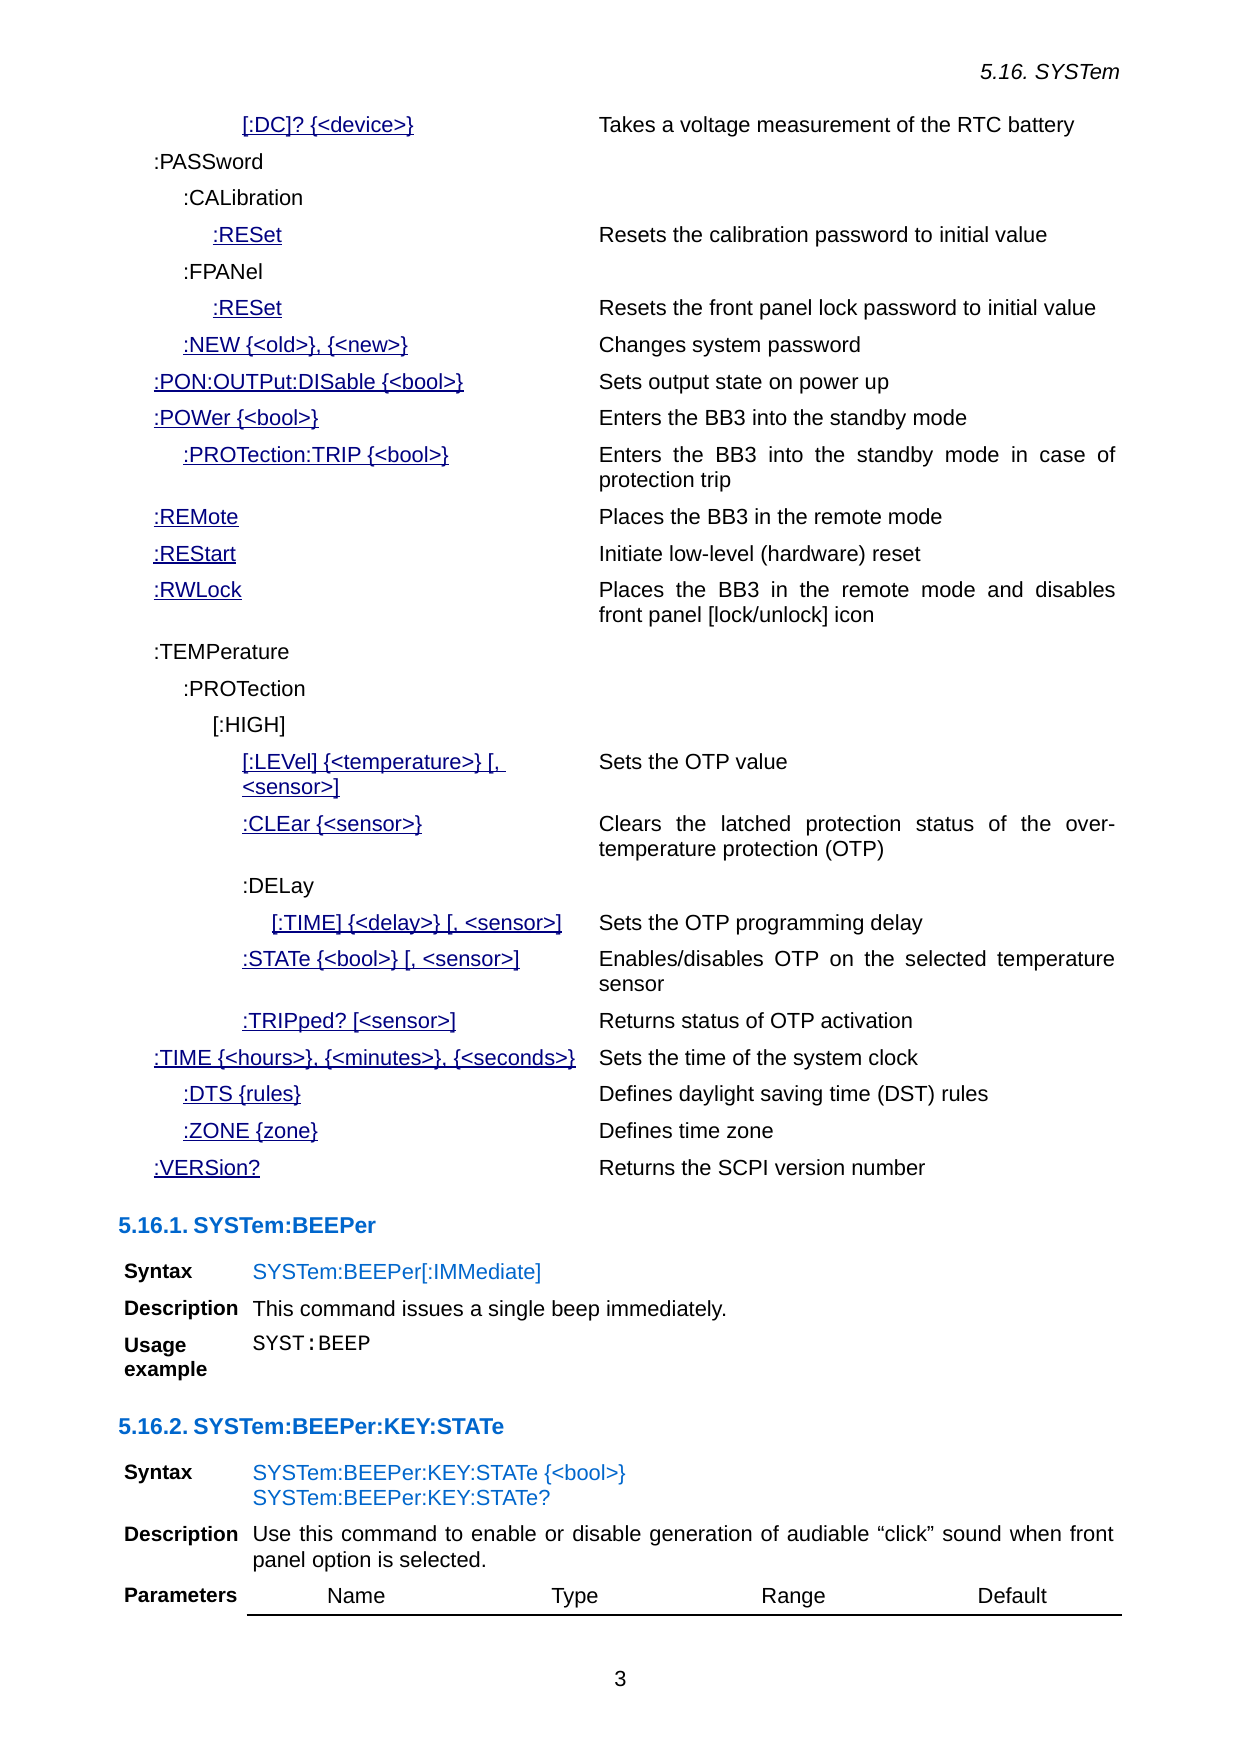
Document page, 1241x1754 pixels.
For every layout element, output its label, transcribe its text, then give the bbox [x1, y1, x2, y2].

table_cell Sets the OTP value [593, 743, 1122, 805]
table_cell [593, 633, 1122, 670]
table_cell :TIME {<hours>}, {<minutes>}, {<seconds>} [118, 1039, 593, 1076]
table_header Syntax [118, 1253, 247, 1290]
table_cell Defines time zone [593, 1112, 1122, 1149]
table_cell :PROTection [118, 670, 593, 707]
table_header SYSTem:BEEPer[:IMMediate] [247, 1253, 1122, 1290]
table_cell Defines daylight saving time (DST) rules [593, 1076, 1122, 1112]
table_cell :PASSword [118, 143, 593, 179]
table_cell Places the BB3 in the remote mode and disables front panel [lock/unlock] icon [593, 571, 1122, 633]
table_cell Use this command to enable or disable generation of audiable “click” sound when front panel option is selected. [247, 1516, 1122, 1577]
table_cell [:TIME] {<delay>} [, <sensor>] [118, 904, 593, 940]
table_cell Name [247, 1578, 465, 1614]
table_cell SYST:BEEP [247, 1327, 1122, 1386]
table_cell :REStart [118, 535, 593, 571]
table_cell :FPANel [118, 253, 593, 289]
table_cell [593, 670, 1122, 707]
table_cell :STATe {<bool>} [, <sensor>] [118, 940, 593, 1002]
table_cell Resets the front panel lock password to initial value [593, 290, 1122, 326]
table_cell Returns the SCPI version number [593, 1149, 1122, 1186]
table_cell :POWer {<bool>} [118, 400, 593, 436]
table_cell Sets output state on power up [593, 363, 1122, 399]
table_cell [593, 253, 1122, 289]
table_cell :CLEar {<sensor>} [118, 805, 593, 867]
table_cell Enables/disables OTP on the selected temperature sensor [593, 940, 1122, 1002]
table_cell [593, 143, 1122, 179]
table_header SYSTem:BEEPer:KEY:STATe {<bool>} SYSTem:BEEPer:KEY:STATe? [247, 1454, 1122, 1516]
table_header Syntax [118, 1454, 247, 1516]
table_cell [:HIGH] [118, 707, 593, 743]
table_cell Takes a voltage measurement of the RTC battery [593, 106, 1122, 143]
table_cell This command issues a single beep immediately. [247, 1290, 1122, 1327]
table_cell [593, 867, 1122, 904]
subtitle SYSTem:BEEPer [118, 1212, 1122, 1238]
table_cell Returns status of OTP activation [593, 1002, 1122, 1039]
table_cell Type [465, 1578, 684, 1614]
table_cell :ZONE {zone} [118, 1112, 593, 1149]
table_cell Sets the OTP programming delay [593, 904, 1122, 940]
table_cell :NEW {<old>}, {<new>} [118, 326, 593, 363]
table_cell Description [118, 1290, 247, 1327]
table_cell :RESet [118, 290, 593, 326]
table_cell [593, 707, 1122, 743]
table_cell Places the BB3 in the remote mode [593, 498, 1122, 535]
table_cell :CALibration [118, 180, 593, 216]
table_cell Sets the time of the system clock [593, 1039, 1122, 1076]
table_cell Default [903, 1578, 1122, 1614]
table_cell :REMote [118, 498, 593, 535]
table_cell Parameters [118, 1578, 247, 1614]
table_cell Resets the calibration password to initial value [593, 216, 1122, 253]
table_cell [:DC]? {<device>} [118, 106, 593, 143]
table_cell :PON:OUTPut:DISable {<bool>} [118, 363, 593, 399]
table_cell :RESet [118, 216, 593, 253]
table_cell :RWLock [118, 571, 593, 633]
table_cell :TEMPerature [118, 633, 593, 670]
table_cell :TRIPped? [<sensor>] [118, 1002, 593, 1039]
table_cell Changes system password [593, 326, 1122, 363]
table_cell Usage example [118, 1327, 247, 1386]
table_cell Enters the BB3 into the standby mode [593, 400, 1122, 436]
table_cell :VERSion? [118, 1149, 593, 1186]
subtitle SYSTem:BEEPer:KEY:STATe [118, 1413, 1122, 1439]
table_cell Initiate low-level (hardware) reset [593, 535, 1122, 571]
table_cell [:LEVel] {<temperature>} [, <sensor>] [118, 743, 593, 805]
table_cell :DTS {rules} [118, 1076, 593, 1112]
table_cell Description [118, 1516, 247, 1577]
table_cell Clears the latched protection status of the over-temperature protection (OTP) [593, 805, 1122, 867]
table_cell Range [684, 1578, 903, 1614]
table_cell Enters the BB3 into the standby mode in case of protection trip [593, 436, 1122, 498]
table_cell :DELay [118, 867, 593, 904]
table_cell :PROTection:TRIP {<bool>} [118, 436, 593, 498]
table_cell [593, 180, 1122, 216]
